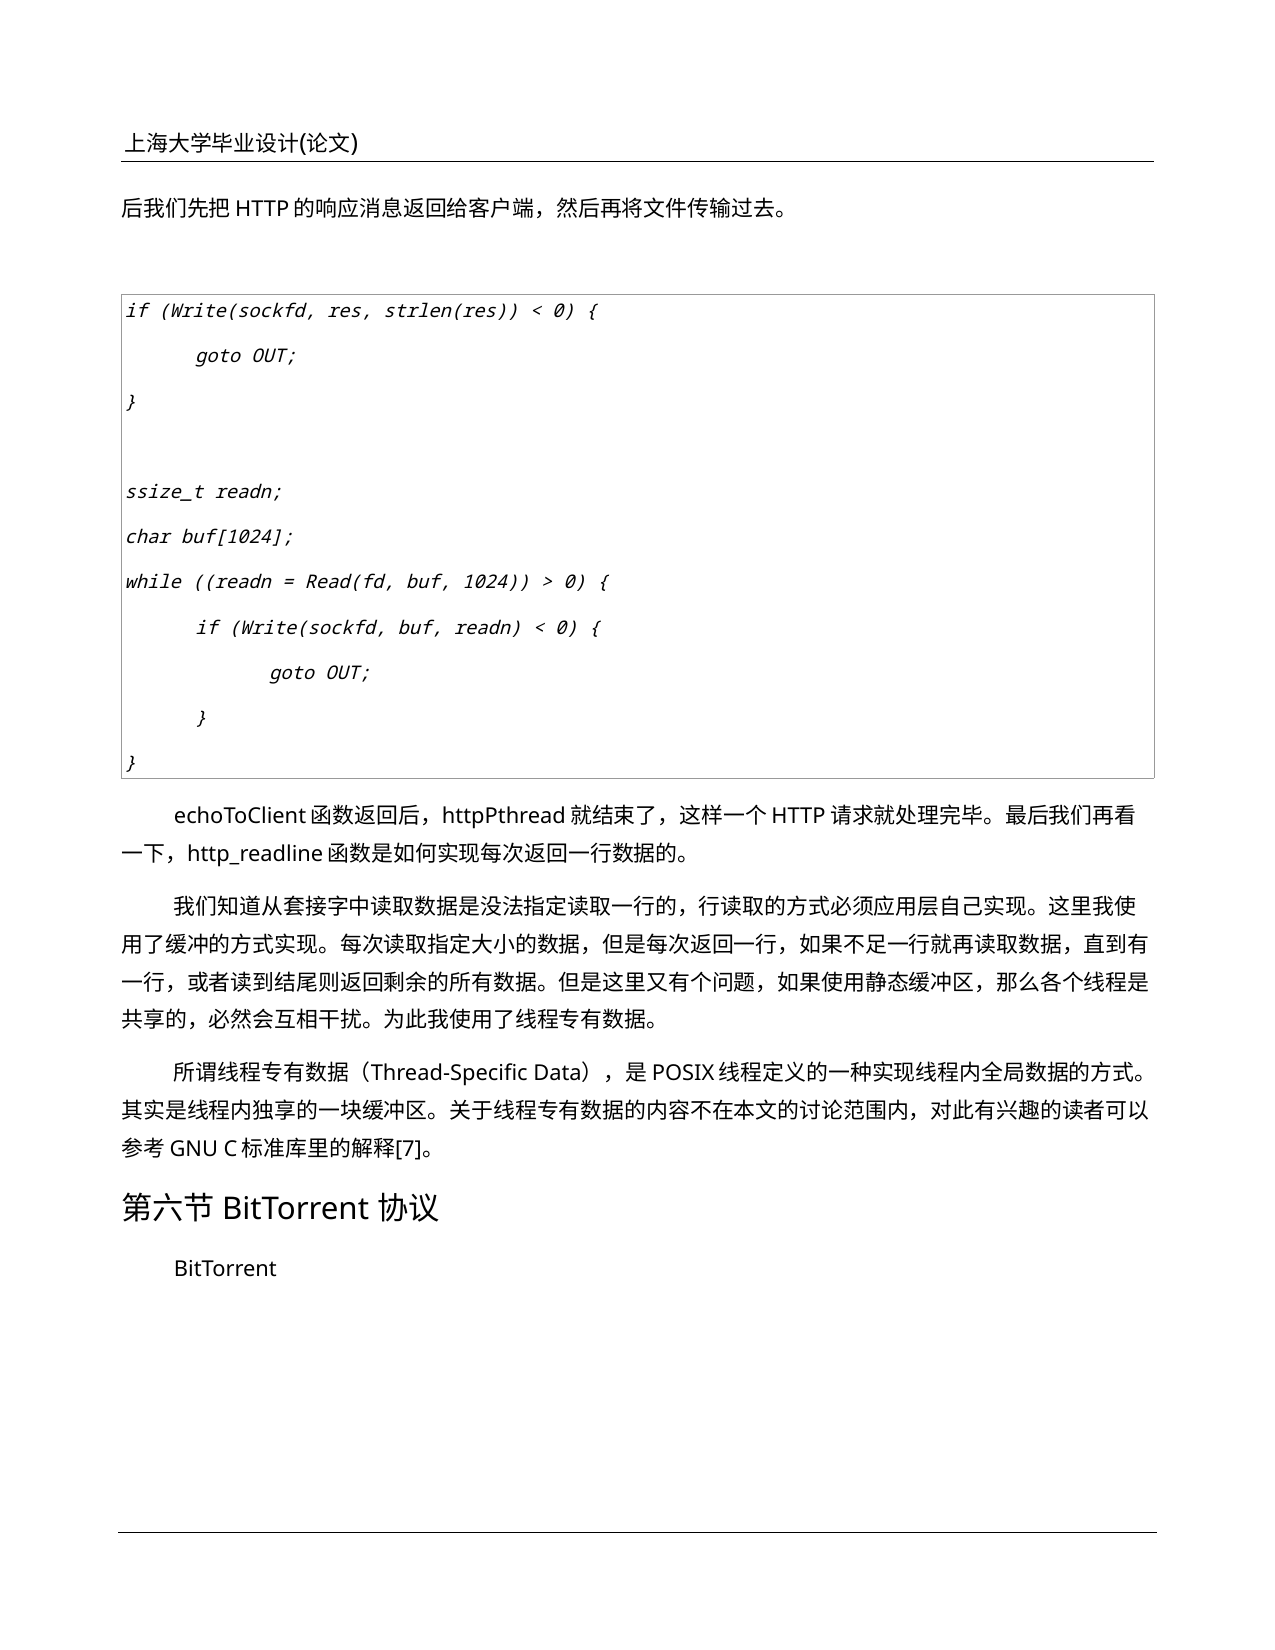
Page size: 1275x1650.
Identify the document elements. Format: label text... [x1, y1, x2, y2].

text 后我们先把HTTP的响应消息返回给客户端，然后再将文件传输过去。 [121, 191, 1154, 223]
text 第六节 BitTorrent 协议 [121, 1183, 1154, 1229]
text goto OUT; [122, 339, 1154, 368]
text } [122, 746, 1154, 778]
text echoToClient函数返回后，httpPthread就结束了，这样一个HTTP请求就处理完毕。最后我们再看一下，http_readline函数是如何实现每次返回一行数据的。 [121, 798, 1154, 868]
text char buf[1024]; [122, 520, 1154, 549]
text ssize_t readn; [122, 475, 1154, 504]
text 所谓线程专有数据（Thread-Specific Data），是POSIX线程定义的一种实现线程内全局数据的方式。其实是线程内独享的一块缓冲区。关于线程专有数据的内容不在本文的讨论范围内，对此有兴趣的读者可以参考GNU C标准库里的解释[7]。 [121, 1055, 1154, 1163]
text 我们知道从套接字中读取数据是没法指定读取一行的，行读取的方式必须应用层自己实现。这里我使用了缓冲的方式实现。每次读取指定大小的数据，但是每次返回一行，如果不足一行就再读取数据，直到有一行，或者读到结尾则返回剩余的所有数据。但是这里又有个问题，如果使用静态缓冲区，那么各个线程是共享的，必然会互相干扰。为此我使用了线程专有数据。 [121, 889, 1154, 1034]
text } [122, 701, 1154, 730]
text if (Write(sockfd, res, strlen(res)) < 0) { [122, 295, 1154, 323]
text goto OUT; [122, 656, 1154, 685]
text BitTorrent [121, 1253, 1154, 1282]
text } [122, 385, 1154, 413]
text while ((readn = Read(fd, buf, 1024)) > 0) { [122, 566, 1154, 594]
text if (Write(sockfd, buf, readn) < 0) { [122, 611, 1154, 639]
